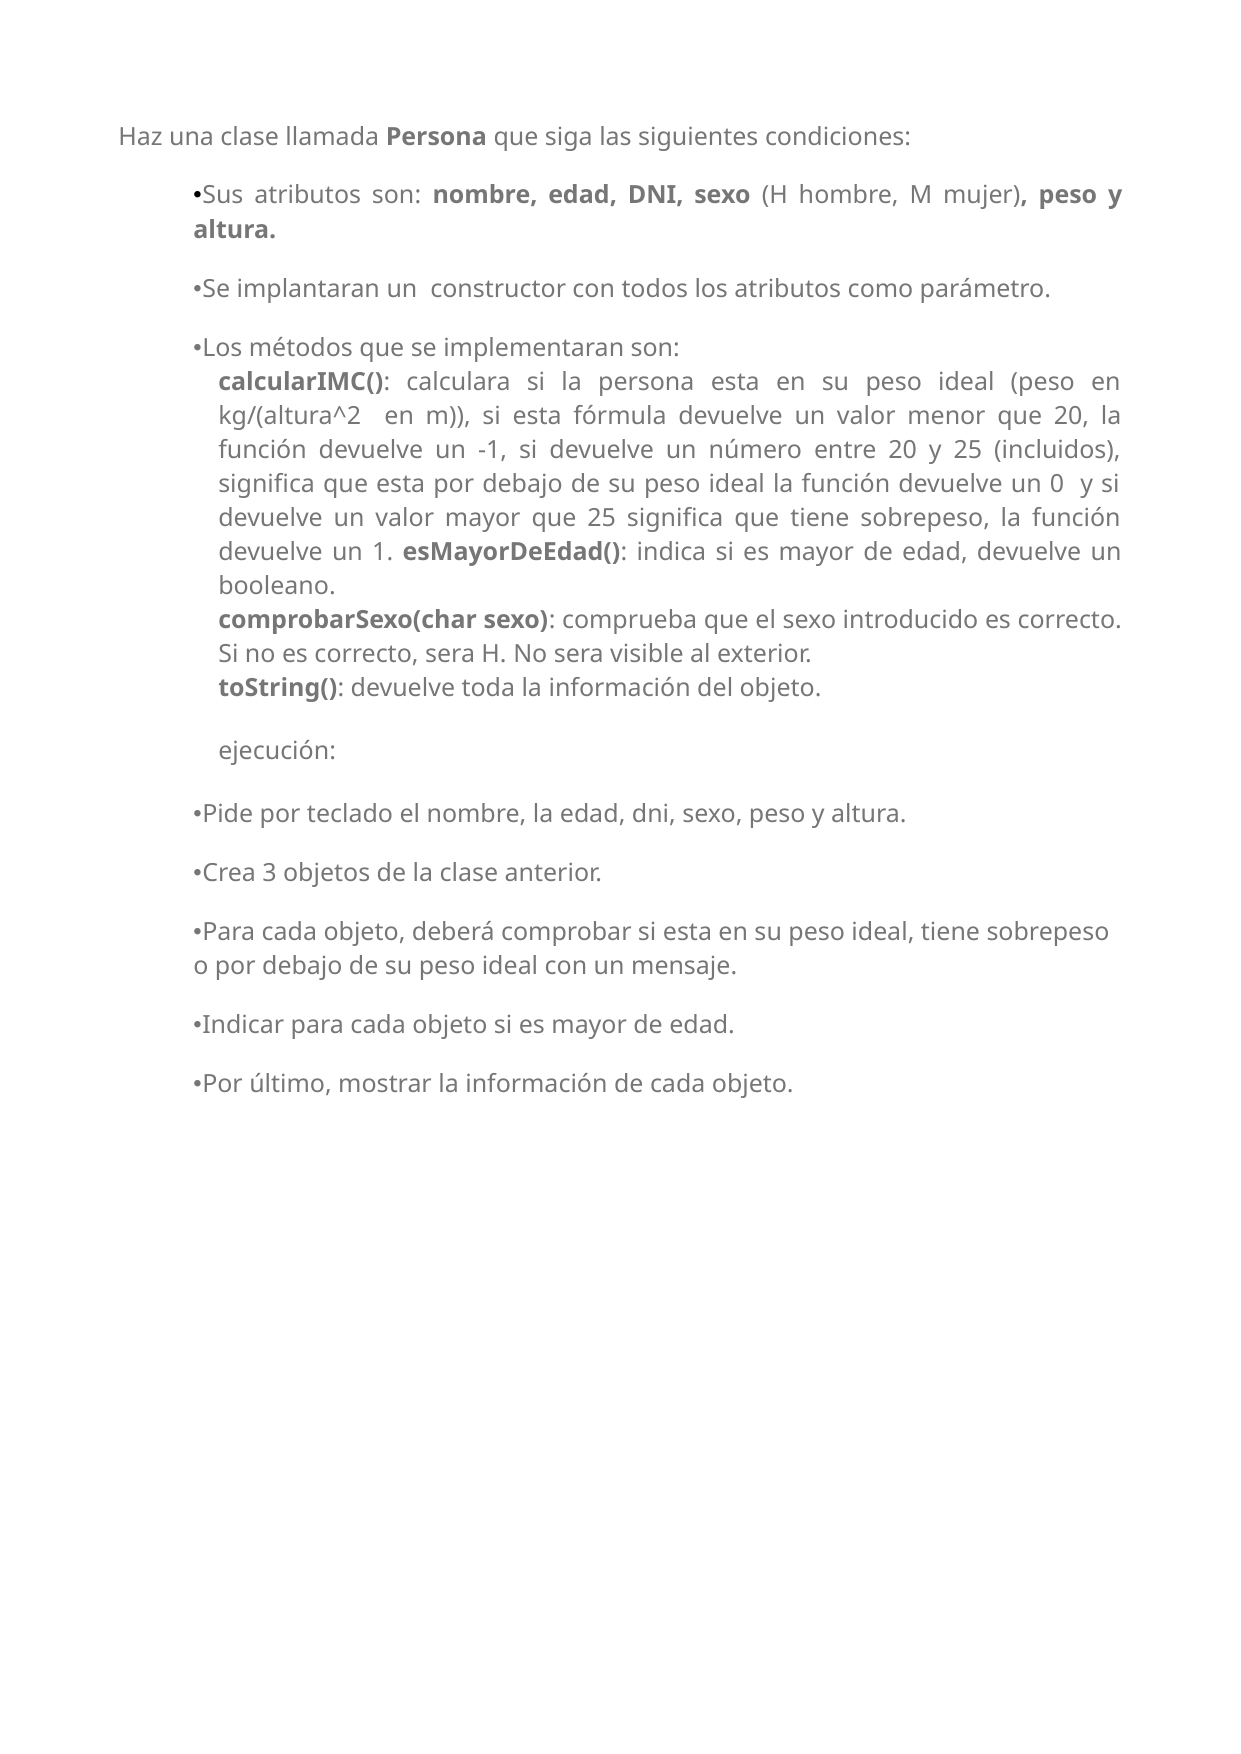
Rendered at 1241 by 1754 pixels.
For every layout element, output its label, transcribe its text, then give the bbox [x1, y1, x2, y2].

list Sus atributos son: nombre, edad, DNI, sexo (H hombre, M mujer), peso y altura. [118, 177, 1122, 245]
list Por último, mostrar la información de cada objeto. [118, 1066, 1122, 1100]
list Pide por teclado el nombre, la edad, dni, sexo, peso y altura. [118, 796, 1122, 830]
list Para cada objeto, deberá comprobar si esta en su peso ideal, tiene sobrepeso o por debajo de su peso ideal con un mensaje. [118, 914, 1122, 982]
list Indicar para cada objeto si es mayor de edad. [118, 1007, 1122, 1041]
list Los métodos que se implementaran son: [118, 329, 1122, 363]
list comprobarSexo(char sexo): comprueba que el sexo introducido es correcto. Si no es correcto, sera H. No sera visible al exterior. [118, 602, 1122, 670]
list calcularIMC(): calculara si la persona esta en su peso ideal (peso en kg/(altura^2 en m)), si esta fórmula devuelve un valor menor que 20, la función devuelve un -1, si devuelve un número entre 20 y 25 (incluidos), significa que esta por debajo de su peso ideal la función devuelve un 0 y si devuelve un valor mayor que 25 significa que tiene sobrepeso, la función devuelve un 1. esMayorDeEdad(): indica si es mayor de edad, devuelve un booleano. [118, 363, 1122, 602]
list Crea 3 objetos de la clase anterior. [118, 855, 1122, 889]
text Haz una clase llamada Persona que siga las siguientes condiciones: [118, 118, 1122, 152]
list Se implantaran un constructor con todos los atributos como parámetro. [118, 270, 1122, 304]
list ejecución: [118, 733, 1122, 767]
list toString(): devuelve toda la información del objeto. [118, 670, 1122, 704]
